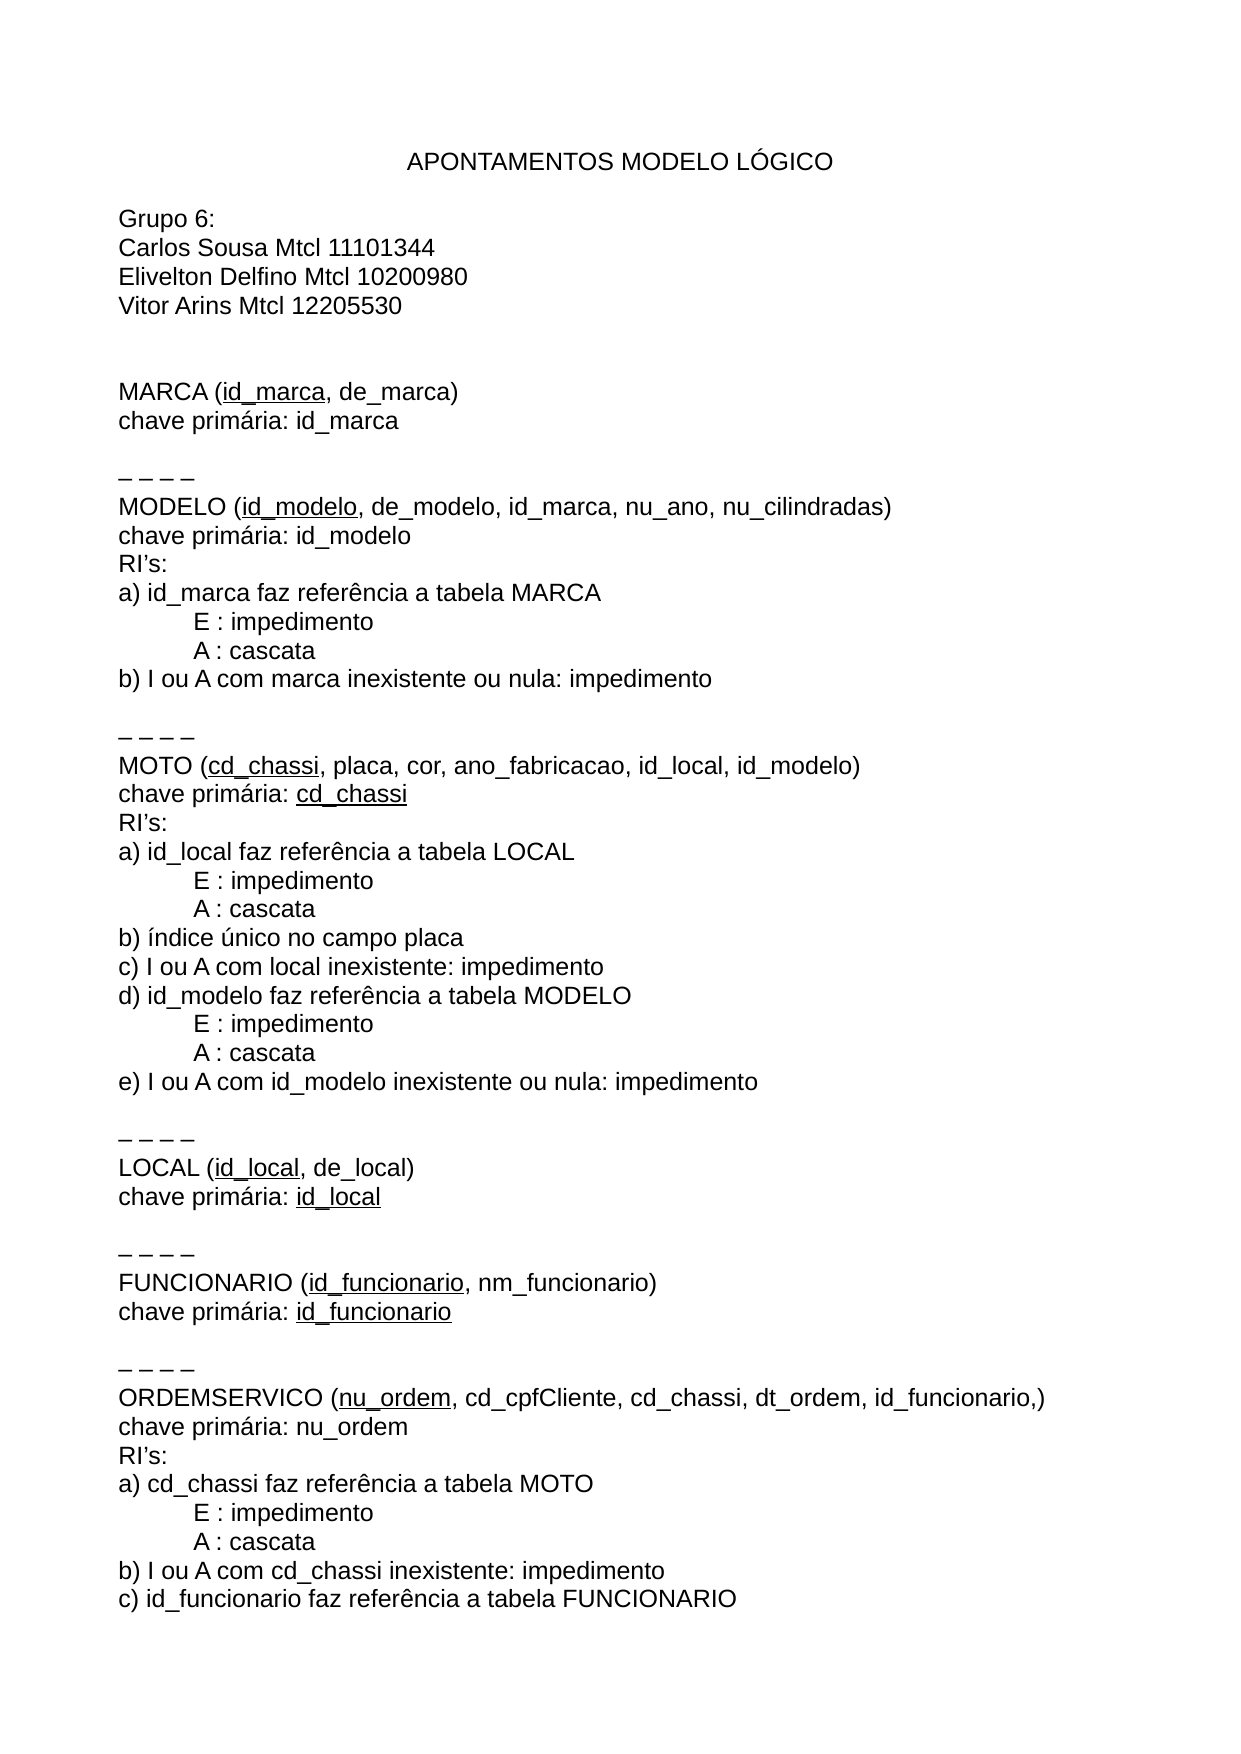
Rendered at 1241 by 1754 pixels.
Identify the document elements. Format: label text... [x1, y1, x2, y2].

text MARCA (id_marca, de_marca) [118, 377, 1122, 406]
text LOCAL (id_local, de_local) [118, 1153, 1122, 1182]
text A : cascata [118, 1038, 1122, 1067]
text a) cd_chassi faz referência a tabela MOTO [118, 1469, 1122, 1498]
text A : cascata [118, 636, 1122, 664]
text Grupo 6: [118, 204, 1122, 233]
text FUNCIONARIO (id_funcionario, nm_funcionario) [118, 1268, 1122, 1297]
text – – – – [118, 463, 1122, 492]
text a) id_marca faz referência a tabela MARCA [118, 578, 1122, 607]
text – – – – [118, 1354, 1122, 1383]
text a) id_local faz referência a tabela LOCAL [118, 837, 1122, 866]
text RI’s: [118, 808, 1122, 837]
text A : cascata [118, 894, 1122, 923]
text RI’s: [118, 1441, 1122, 1469]
text Carlos Sousa Mtcl 11101344 [118, 233, 1122, 262]
text chave primária: id_funcionario [118, 1297, 1122, 1326]
text b) índice único no campo placa [118, 923, 1122, 952]
text – – – – [118, 1239, 1122, 1268]
text – – – – [118, 1124, 1122, 1153]
text – – – – [118, 722, 1122, 751]
text E : impedimento [118, 1009, 1122, 1038]
text chave primária: id_local [118, 1182, 1122, 1211]
text chave primária: id_modelo [118, 521, 1122, 549]
text E : impedimento [118, 866, 1122, 894]
text c) id_funcionario faz referência a tabela FUNCIONARIO [118, 1584, 1122, 1613]
text A : cascata [118, 1527, 1122, 1556]
text d) id_modelo faz referência a tabela MODELO [118, 981, 1122, 1009]
text e) I ou A com id_modelo inexistente ou nula: impedimento [118, 1067, 1122, 1096]
text E : impedimento [118, 1498, 1122, 1527]
text chave primária: id_marca [118, 406, 1122, 434]
text b) I ou A com cd_chassi inexistente: impedimento [118, 1556, 1122, 1584]
text c) I ou A com local inexistente: impedimento [118, 952, 1122, 981]
text Elivelton Delfino Mtcl 10200980 [118, 262, 1122, 291]
text MODELO (id_modelo, de_modelo, id_marca, nu_ano, nu_cilindradas) [118, 492, 1122, 521]
text APONTAMENTOS MODELO LÓGICO [118, 147, 1122, 176]
text MOTO (cd_chassi, placa, cor, ano_fabricacao, id_local, id_modelo) [118, 751, 1122, 779]
text RI’s: [118, 549, 1122, 578]
text ORDEMSERVICO (nu_ordem, cd_cpfCliente, cd_chassi, dt_ordem, id_funcionario,) [118, 1383, 1122, 1412]
text b) I ou A com marca inexistente ou nula: impedimento [118, 664, 1122, 693]
text Vitor Arins Mtcl 12205530 [118, 291, 1122, 319]
text E : impedimento [118, 607, 1122, 636]
text chave primária: cd_chassi [118, 779, 1122, 808]
text chave primária: nu_ordem [118, 1412, 1122, 1441]
